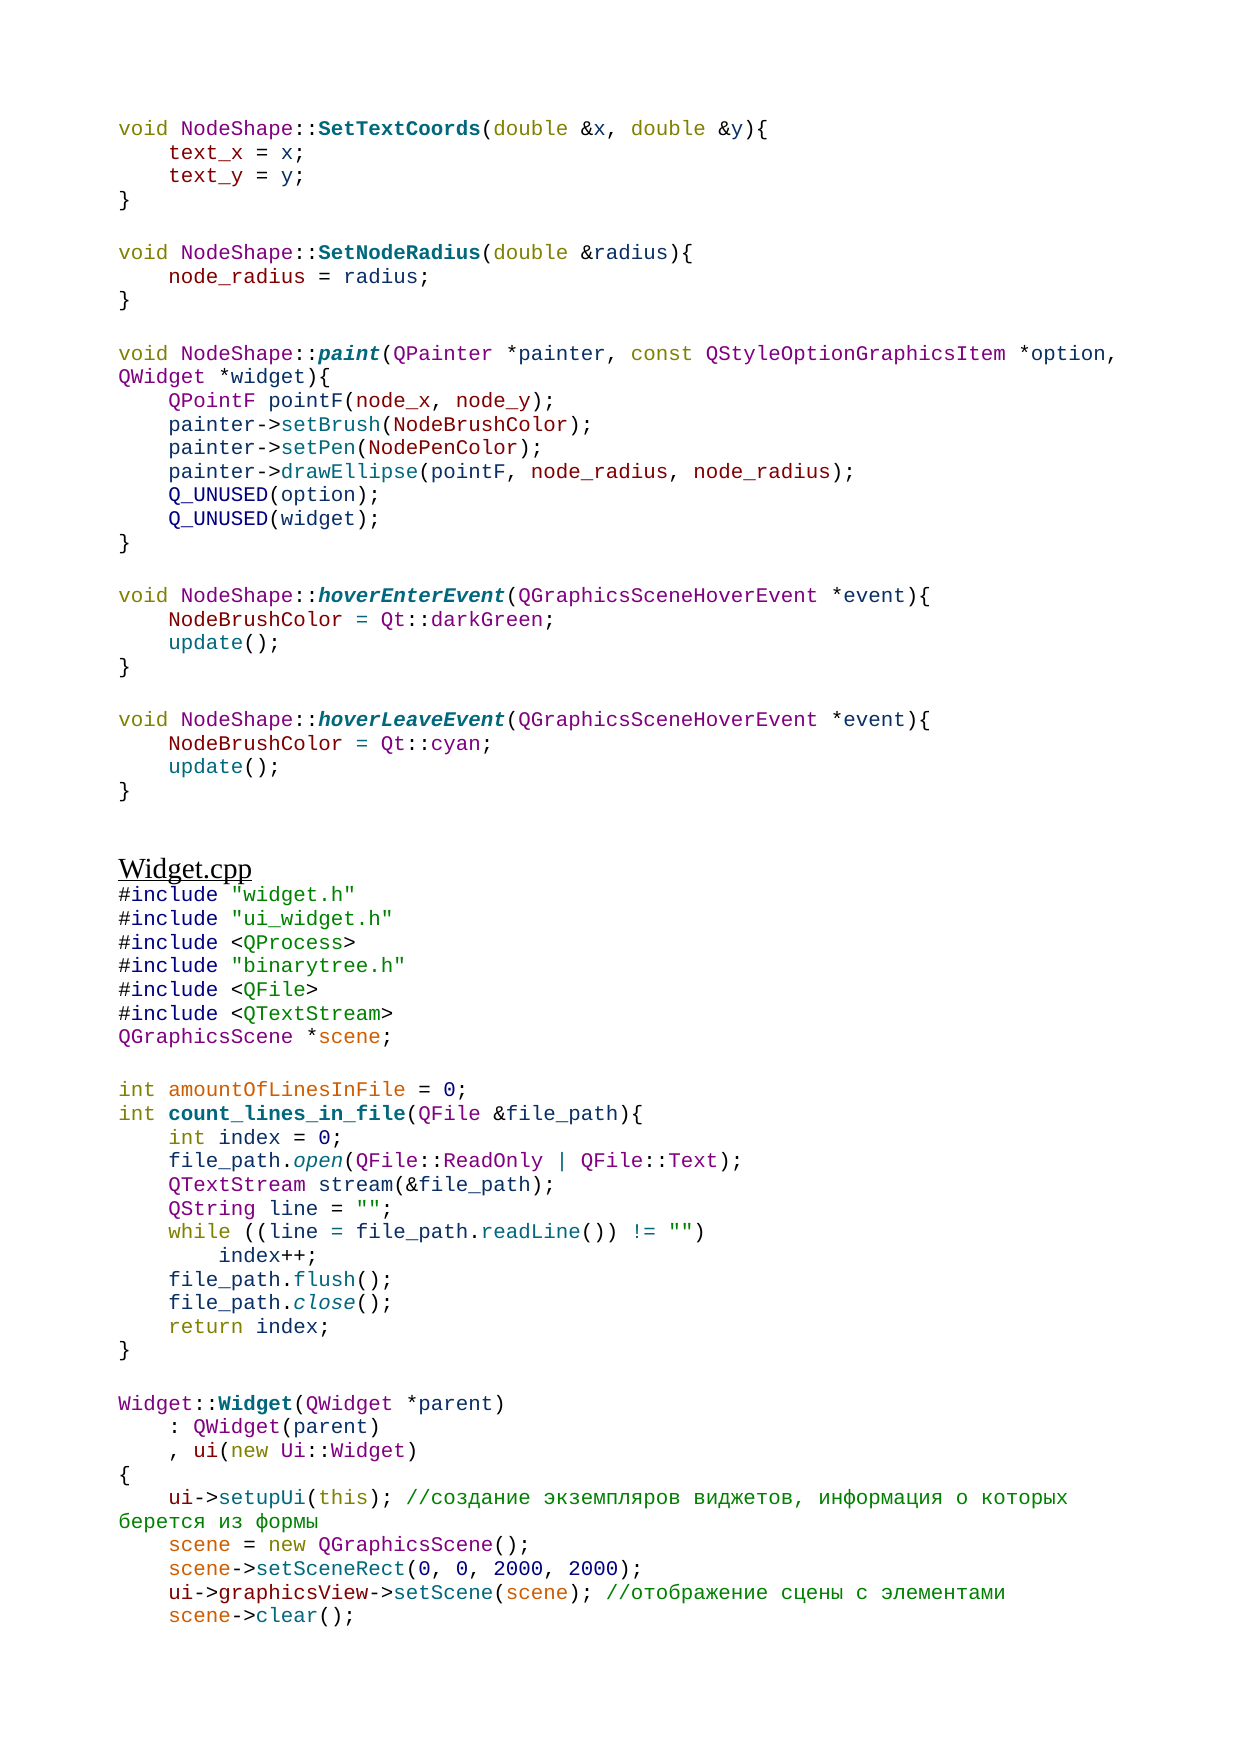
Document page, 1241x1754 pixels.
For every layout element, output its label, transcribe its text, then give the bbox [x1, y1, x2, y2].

text QPointF pointF(node_x, node_y); [118, 390, 1122, 413]
text painter->setPen(NodePenColor); [118, 437, 1122, 461]
text } [118, 532, 1122, 555]
text file_path.open(QFile::ReadOnly | QFile::Text); [118, 1150, 1122, 1174]
text #include "ui_widget.h" [118, 908, 1122, 932]
text Widget::Widget(QWidget *parent) [118, 1393, 1122, 1416]
text } [118, 189, 1122, 213]
text #include <QFile> [118, 979, 1122, 1003]
text QGraphicsScene *scene; [118, 1026, 1122, 1050]
text #include "widget.h" [118, 884, 1122, 908]
text ui->setupUi(this); //создание экземпляров виджетов, информация о которых берется из формы [118, 1487, 1122, 1534]
text void NodeShape::SetNodeRadius(double &radius){ [118, 242, 1122, 266]
text Q_UNUSED(option); [118, 484, 1122, 508]
text NodeBrushColor = Qt::darkGreen; [118, 608, 1122, 632]
text file_path.close(); [118, 1292, 1122, 1316]
text void NodeShape::hoverLeaveEvent(QGraphicsSceneHoverEvent *event){ [118, 709, 1122, 733]
text text_x = x; [118, 142, 1122, 165]
text node_radius = radius; [118, 266, 1122, 289]
text NodeBrushColor = Qt::cyan; [118, 733, 1122, 756]
text scene->clear(); [118, 1605, 1122, 1629]
text void NodeShape::SetTextCoords(double &x, double &y){ [118, 118, 1122, 142]
text { [118, 1463, 1122, 1487]
text QString line = ""; [118, 1198, 1122, 1221]
text painter->setBrush(NodeBrushColor); [118, 413, 1122, 437]
text } [118, 780, 1122, 803]
text #include <QProcess> [118, 932, 1122, 955]
text } [118, 289, 1122, 313]
text scene = new QGraphicsScene(); [118, 1534, 1122, 1558]
text update(); [118, 632, 1122, 656]
text ui->graphicsView->setScene(scene); //отображение сцены с элементами [118, 1582, 1122, 1605]
text , ui(new Ui::Widget) [118, 1440, 1122, 1463]
text void NodeShape::hoverEnterEvent(QGraphicsSceneHoverEvent *event){ [118, 585, 1122, 608]
text } [118, 1339, 1122, 1363]
text while ((line = file_path.readLine()) != "") [118, 1221, 1122, 1245]
text update(); [118, 756, 1122, 780]
text text_y = y; [118, 165, 1122, 189]
text } [118, 656, 1122, 679]
text int index = 0; [118, 1127, 1122, 1150]
text : QWidget(parent) [118, 1416, 1122, 1440]
text QTextStream stream(&file_path); [118, 1174, 1122, 1198]
text Q_UNUSED(widget); [118, 508, 1122, 532]
text void NodeShape::paint(QPainter *painter, const QStyleOptionGraphicsItem *option, QWidget *widget){ [118, 343, 1122, 390]
text Widget.cpp [118, 851, 1122, 884]
text #include <QTextStream> [118, 1003, 1122, 1026]
text painter->drawEllipse(pointF, node_radius, node_radius); [118, 461, 1122, 484]
text int amountOfLinesInFile = 0; [118, 1079, 1122, 1103]
text #include "binarytree.h" [118, 955, 1122, 979]
text scene->setSceneRect(0, 0, 2000, 2000); [118, 1558, 1122, 1582]
text file_path.flush(); [118, 1268, 1122, 1292]
text index++; [118, 1245, 1122, 1268]
text int count_lines_in_file(QFile &file_path){ [118, 1103, 1122, 1127]
text return index; [118, 1316, 1122, 1339]
